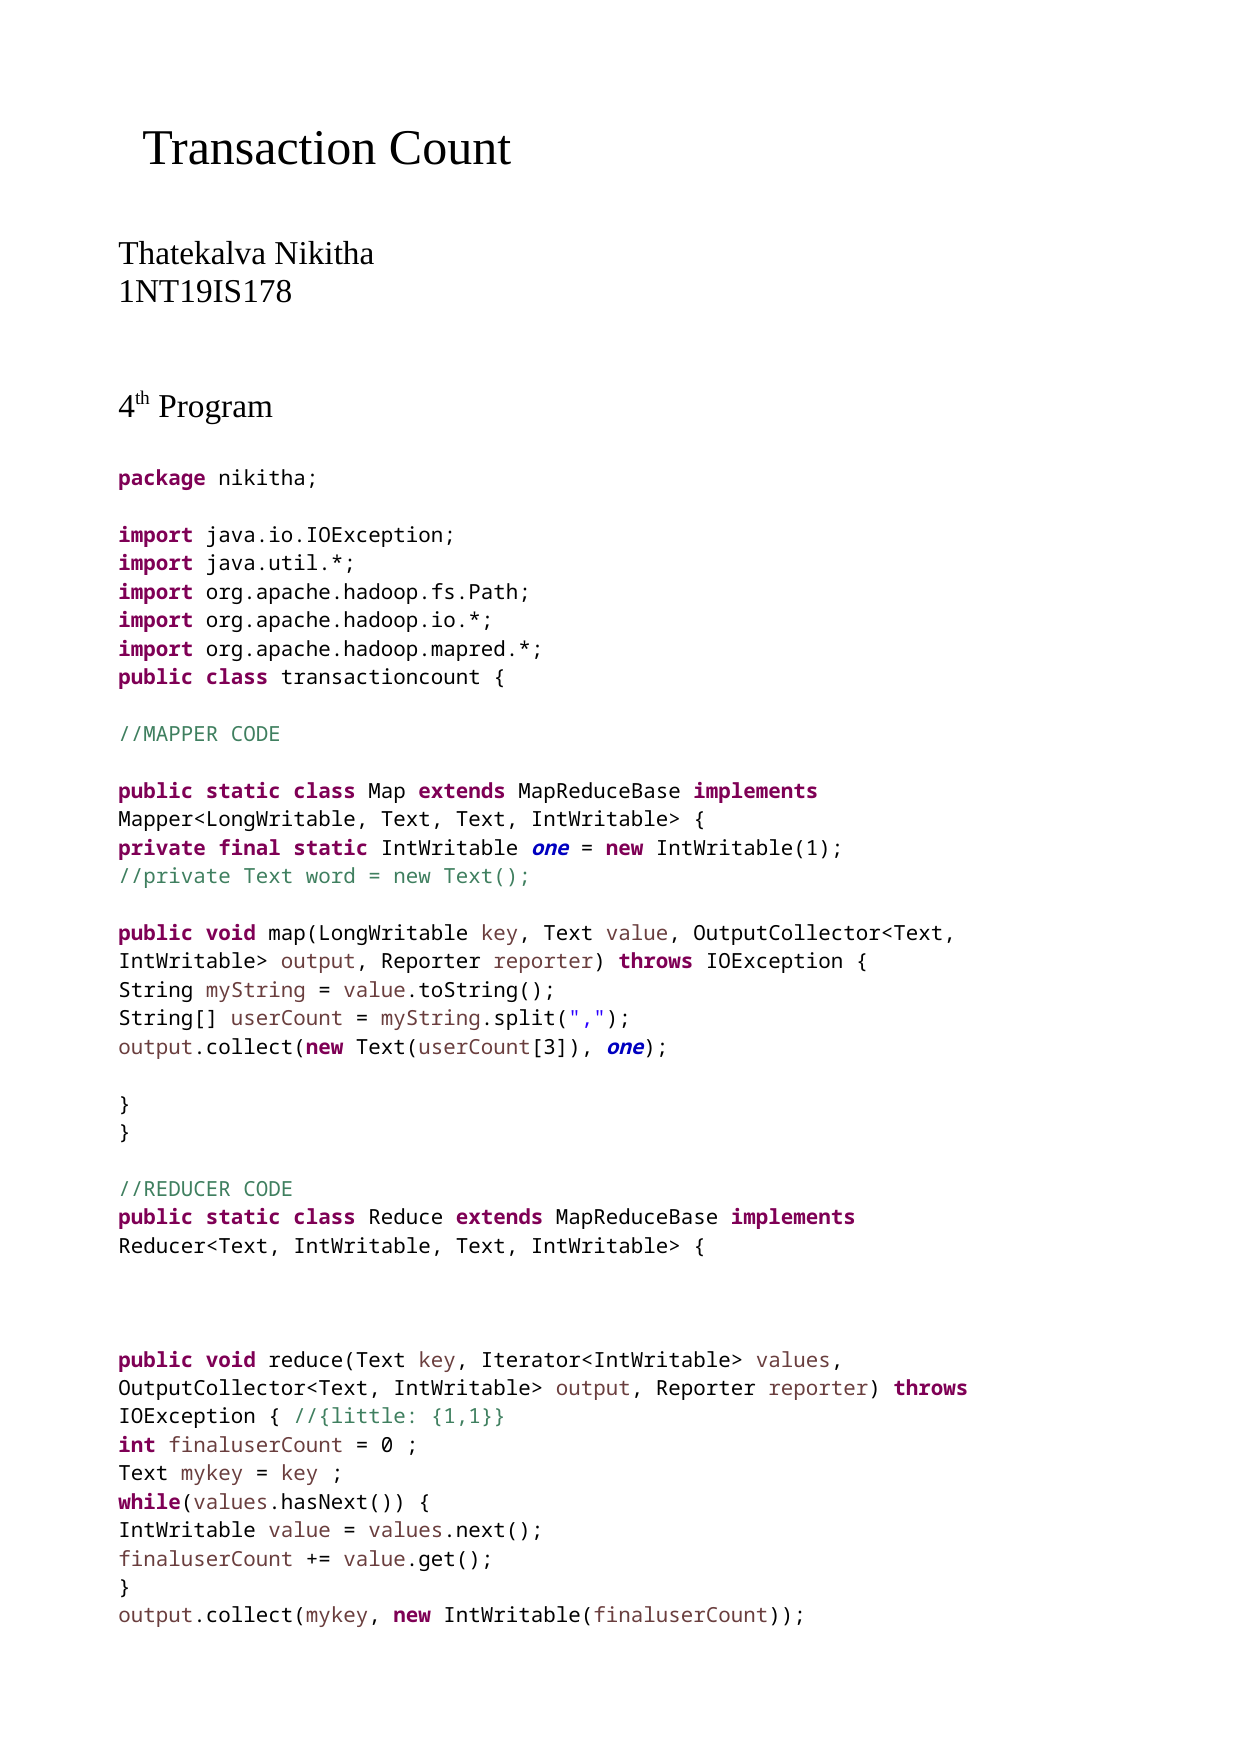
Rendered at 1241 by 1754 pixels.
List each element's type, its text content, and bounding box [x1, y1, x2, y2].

text } [118, 1117, 1122, 1146]
text import org.apache.hadoop.fs.Path; [118, 577, 1122, 605]
text Transaction Count [118, 118, 1122, 176]
text public void map(LongWritable key, Text value, OutputCollector<Text, [118, 918, 1122, 947]
text int finaluserCount = 0 ; [118, 1430, 1122, 1458]
text public void reduce(Text key, Iterator<IntWritable> values, [118, 1345, 1122, 1373]
text import org.apache.hadoop.mapred.*; [118, 634, 1122, 662]
text package nikitha; [118, 463, 1122, 492]
text //MAPPER CODE [118, 719, 1122, 747]
text output.collect(new Text(userCount[3]), one); [118, 1032, 1122, 1060]
text 1NT19IS178 [118, 271, 1122, 310]
text public static class Reduce extends MapReduceBase implements [118, 1202, 1122, 1231]
text } [118, 1572, 1122, 1601]
text String[] userCount = myString.split(","); [118, 1003, 1122, 1032]
text public class transactioncount { [118, 662, 1122, 691]
text Mapper<LongWritable, Text, Text, IntWritable> { [118, 804, 1122, 833]
text IntWritable value = values.next(); [118, 1515, 1122, 1544]
text import java.io.IOException; [118, 520, 1122, 548]
text import org.apache.hadoop.io.*; [118, 605, 1122, 634]
text import java.util.*; [118, 548, 1122, 577]
text IntWritable> output, Reporter reporter) throws IOException { [118, 947, 1122, 975]
text OutputCollector<Text, IntWritable> output, Reporter reporter) throws [118, 1373, 1122, 1402]
text finaluserCount += value.get(); [118, 1544, 1122, 1572]
text String myString = value.toString(); [118, 975, 1122, 1003]
text //REDUCER CODE [118, 1174, 1122, 1202]
text IOException { //{little: {1,1}} [118, 1402, 1122, 1430]
text 4th Program [118, 386, 1122, 425]
text Reducer<Text, IntWritable, Text, IntWritable> { [118, 1231, 1122, 1259]
text Thatekalva Nikitha [118, 233, 1122, 271]
text while(values.hasNext()) { [118, 1487, 1122, 1515]
text } [118, 1089, 1122, 1117]
text public static class Map extends MapReduceBase implements [118, 776, 1122, 804]
text //private Text word = new Text(); [118, 861, 1122, 890]
text Text mykey = key ; [118, 1458, 1122, 1487]
text private final static IntWritable one = new IntWritable(1); [118, 833, 1122, 861]
text output.collect(mykey, new IntWritable(finaluserCount)); [118, 1601, 1122, 1629]
